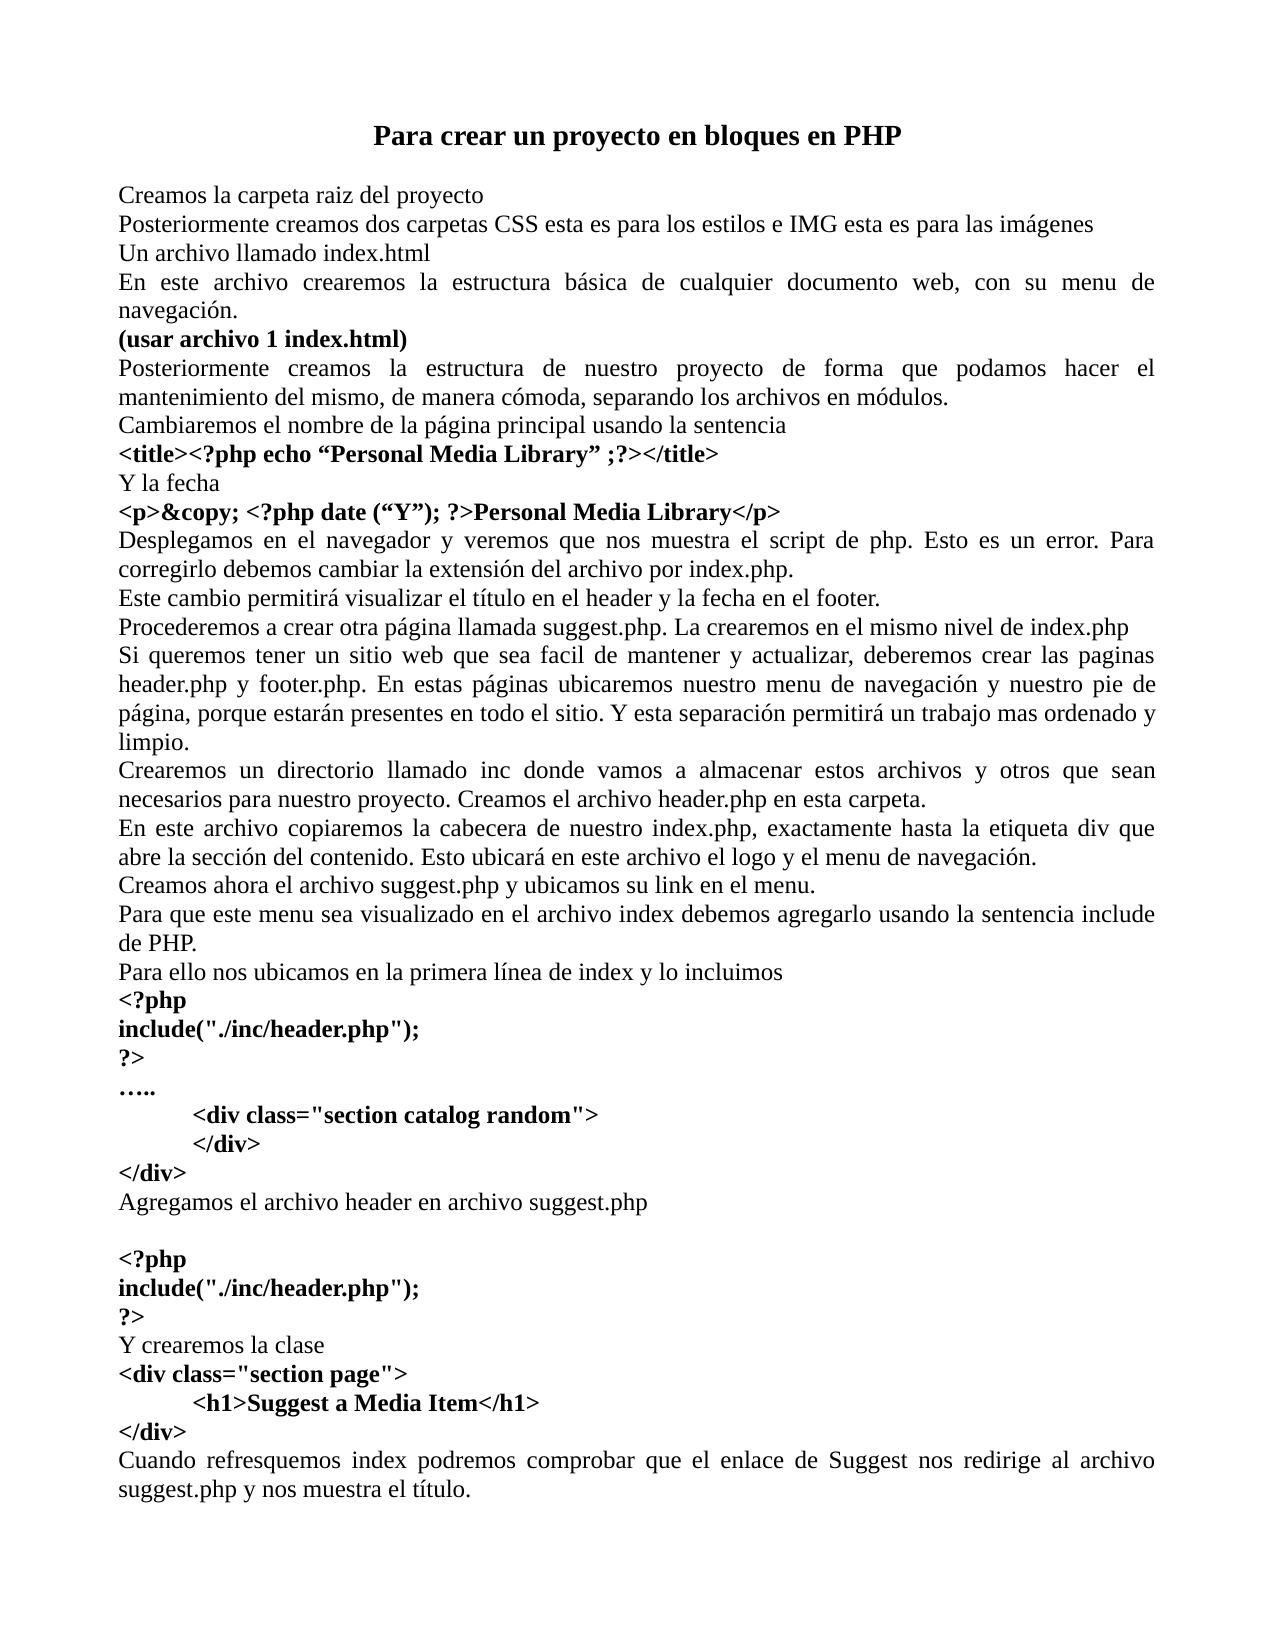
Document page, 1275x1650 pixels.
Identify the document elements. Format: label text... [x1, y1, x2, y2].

text Desplegamos en el navegador y veremos que nos muestra el script de php. Esto es un error. Para corregirlo debemos cambiar la extensión del archivo por index.php. [118, 525, 1157, 583]
text include("./inc/header.php"); [118, 1014, 1157, 1043]
text Y la fecha [118, 468, 1157, 497]
text En este archivo crearemos la estructura básica de cualquier documento web, con su menu de navegación. [118, 267, 1157, 324]
text Un archivo llamado index.html [118, 238, 1157, 267]
text </div> [118, 1129, 1157, 1158]
text (usar archivo 1 index.html) [118, 324, 1157, 353]
text ….. [118, 1072, 1157, 1100]
text Para crear un proyecto en bloques en PHP [118, 118, 1157, 152]
text Para ello nos ubicamos en la primera línea de index y lo incluimos [118, 957, 1157, 985]
text Este cambio permitirá visualizar el título en el header y la fecha en el footer. [118, 583, 1157, 612]
text En este archivo copiaremos la cabecera de nuestro index.php, exactamente hasta la etiqueta div que abre la sección del contenido. Esto ubicará en este archivo el logo y el menu de navegación. [118, 813, 1157, 870]
text include("./inc/header.php"); [118, 1273, 1157, 1302]
text Crearemos un directorio llamado inc donde vamos a almacenar estos archivos y otros que sean necesarios para nuestro proyecto. Creamos el archivo header.php en esta carpeta. [118, 755, 1157, 813]
text Para que este menu sea visualizado en el archivo index debemos agregarlo usando la sentencia include de PHP. [118, 899, 1157, 957]
text Posteriormente creamos la estructura de nuestro proyecto de forma que podamos hacer el mantenimiento del mismo, de manera cómoda, separando los archivos en módulos. [118, 353, 1157, 410]
text <title><?php echo “Personal Media Library” ;?></title> [118, 439, 1157, 468]
text <?php [118, 985, 1157, 1014]
text Y crearemos la clase [118, 1330, 1157, 1359]
text </div> [118, 1158, 1157, 1187]
text <h1>Suggest a Media Item</h1> [118, 1388, 1157, 1417]
text <div class="section catalog random"> [118, 1100, 1157, 1129]
text <p>&copy; <?php date (“Y”); ?>Personal Media Library</p> [118, 497, 1157, 525]
text Si queremos tener un sitio web que sea facil de mantener y actualizar, deberemos crear las paginas header.php y footer.php. En estas páginas ubicaremos nuestro menu de navegación y nuestro pie de página, porque estarán presentes en todo el sitio. Y esta separación permitirá un trabajo mas ordenado y limpio. [118, 640, 1157, 755]
text Cambiaremos el nombre de la página principal usando la sentencia [118, 410, 1157, 439]
text <?php [118, 1244, 1157, 1273]
text Agregamos el archivo header en archivo suggest.php [118, 1187, 1157, 1215]
text Cuando refresquemos index podremos comprobar que el enlace de Suggest nos redirige al archivo suggest.php y nos muestra el título. [118, 1445, 1157, 1503]
text ?> [118, 1302, 1157, 1330]
text Posteriormente creamos dos carpetas CSS esta es para los estilos e IMG esta es para las imágenes [118, 209, 1157, 238]
text </div> [118, 1417, 1157, 1445]
text ?> [118, 1043, 1157, 1072]
text Creamos la carpeta raiz del proyecto [118, 180, 1157, 209]
text Creamos ahora el archivo suggest.php y ubicamos su link en el menu. [118, 870, 1157, 899]
text Procederemos a crear otra página llamada suggest.php. La crearemos en el mismo nivel de index.php [118, 612, 1157, 640]
text <div class="section page"> [118, 1359, 1157, 1388]
